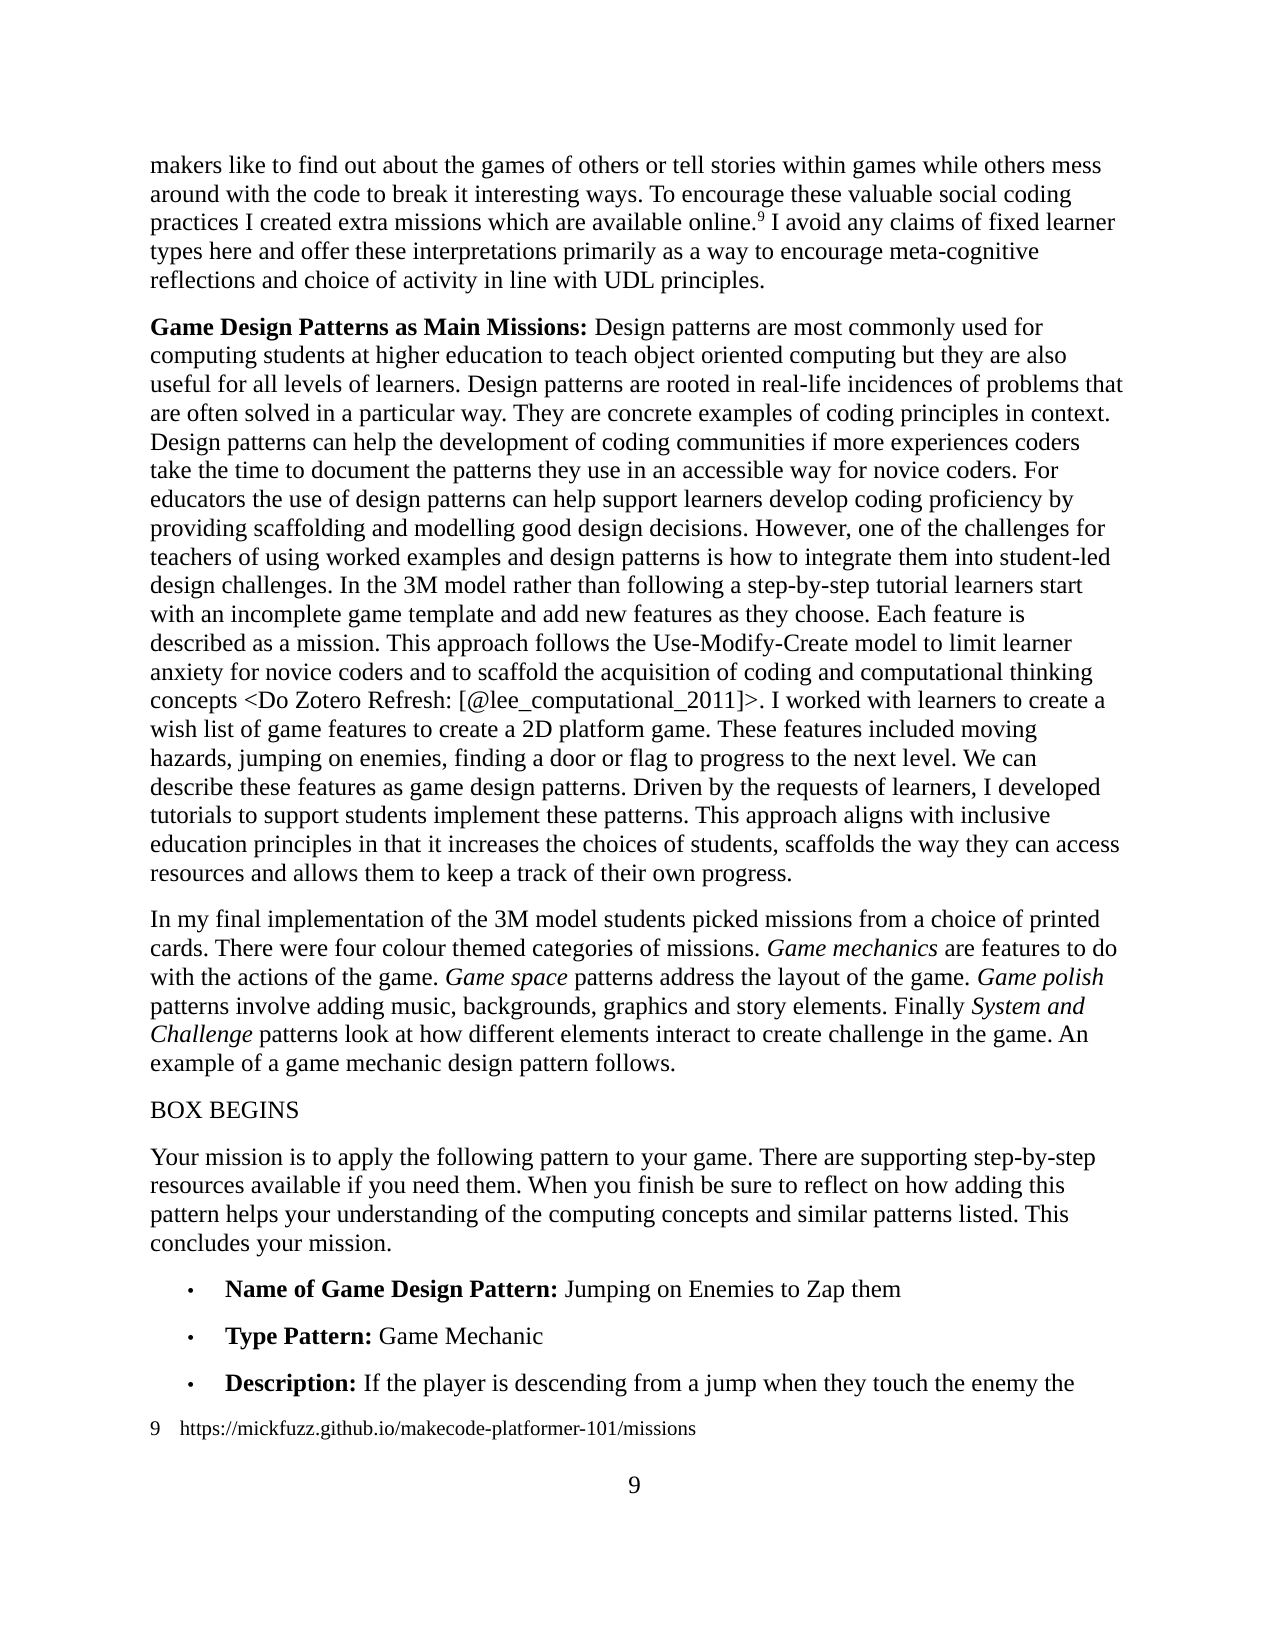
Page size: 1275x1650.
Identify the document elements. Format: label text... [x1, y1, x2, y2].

list Type Pattern: Game Mechanic [187, 1321, 1125, 1350]
list Description: If the player is descending from a jump when they touch the enemy the [187, 1368, 1125, 1397]
text BOX BEGINS [150, 1095, 1125, 1124]
text Game Design Patterns as Main Missions: Design patterns are most commonly used for computing students at higher education to teach object oriented computing but they are also useful for all levels of learners. Design patterns are rooted in real-life incidences of problems that are often solved in a particular way. They are concrete examples of coding principles in context. Design patterns can help the development of coding communities if more experiences coders take the time to document the patterns they use in an accessible way for novice coders. For educators the use of design patterns can help support learners develop coding proficiency by providing scaffolding and modelling good design decisions. However, one of the challenges for teachers of using worked examples and design patterns is how to integrate them into student-led design challenges. In the 3M model rather than following a step-by-step tutorial learners start with an incomplete game template and add new features as they choose. Each feature is described as a mission. This approach follows the Use-Modify-Create model to limit learner anxiety for novice coders and to scaffold the acquisition of coding and computational thinking concepts <Do Zotero Refresh: [@lee_computational_2011]>. I worked with learners to create a wish list of game features to create a 2D platform game. These features included moving hazards, jumping on enemies, finding a door or flag to progress to the next level. We can describe these features as game design patterns. Driven by the requests of learners, I developed tutorials to support students implement these patterns. This approach aligns with inclusive education principles in that it increases the choices of students, scaffolds the way they can access resources and allows them to keep a track of their own progress. [150, 312, 1125, 887]
text Your mission is to apply the following pattern to your game. There are supporting step-by-step resources available if you need them. When you finish be sure to reflect on how adding this pattern helps your understanding of the computing concepts and similar patterns listed. This concludes your mission. [150, 1142, 1125, 1257]
text In my final implementation of the 3M model students picked missions from a choice of printed cards. There were four colour themed categories of missions. Game mechanics are features to do with the actions of the game. Game space patterns address the layout of the game. Game polish patterns involve adding music, backgrounds, graphics and story elements. Finally System and Challenge patterns look at how different elements interact to create challenge in the game. An example of a game mechanic design pattern follows. [150, 904, 1125, 1077]
text makers like to find out about the games of others or tell stories within games while others mess around with the code to break it interesting ways. To encourage these valuable social coding practices I created extra missions which are available online. I avoid any claims of fixed learner types here and offer these interpretations primarily as a way to encourage meta-cognitive reflections and choice of activity in line with UDL principles. [150, 150, 1125, 294]
text https://mickfuzz.github.io/makecode-platformer-101/missions [150, 1416, 1125, 1440]
list Name of Game Design Pattern: Jumping on Enemies to Zap them [187, 1274, 1125, 1303]
